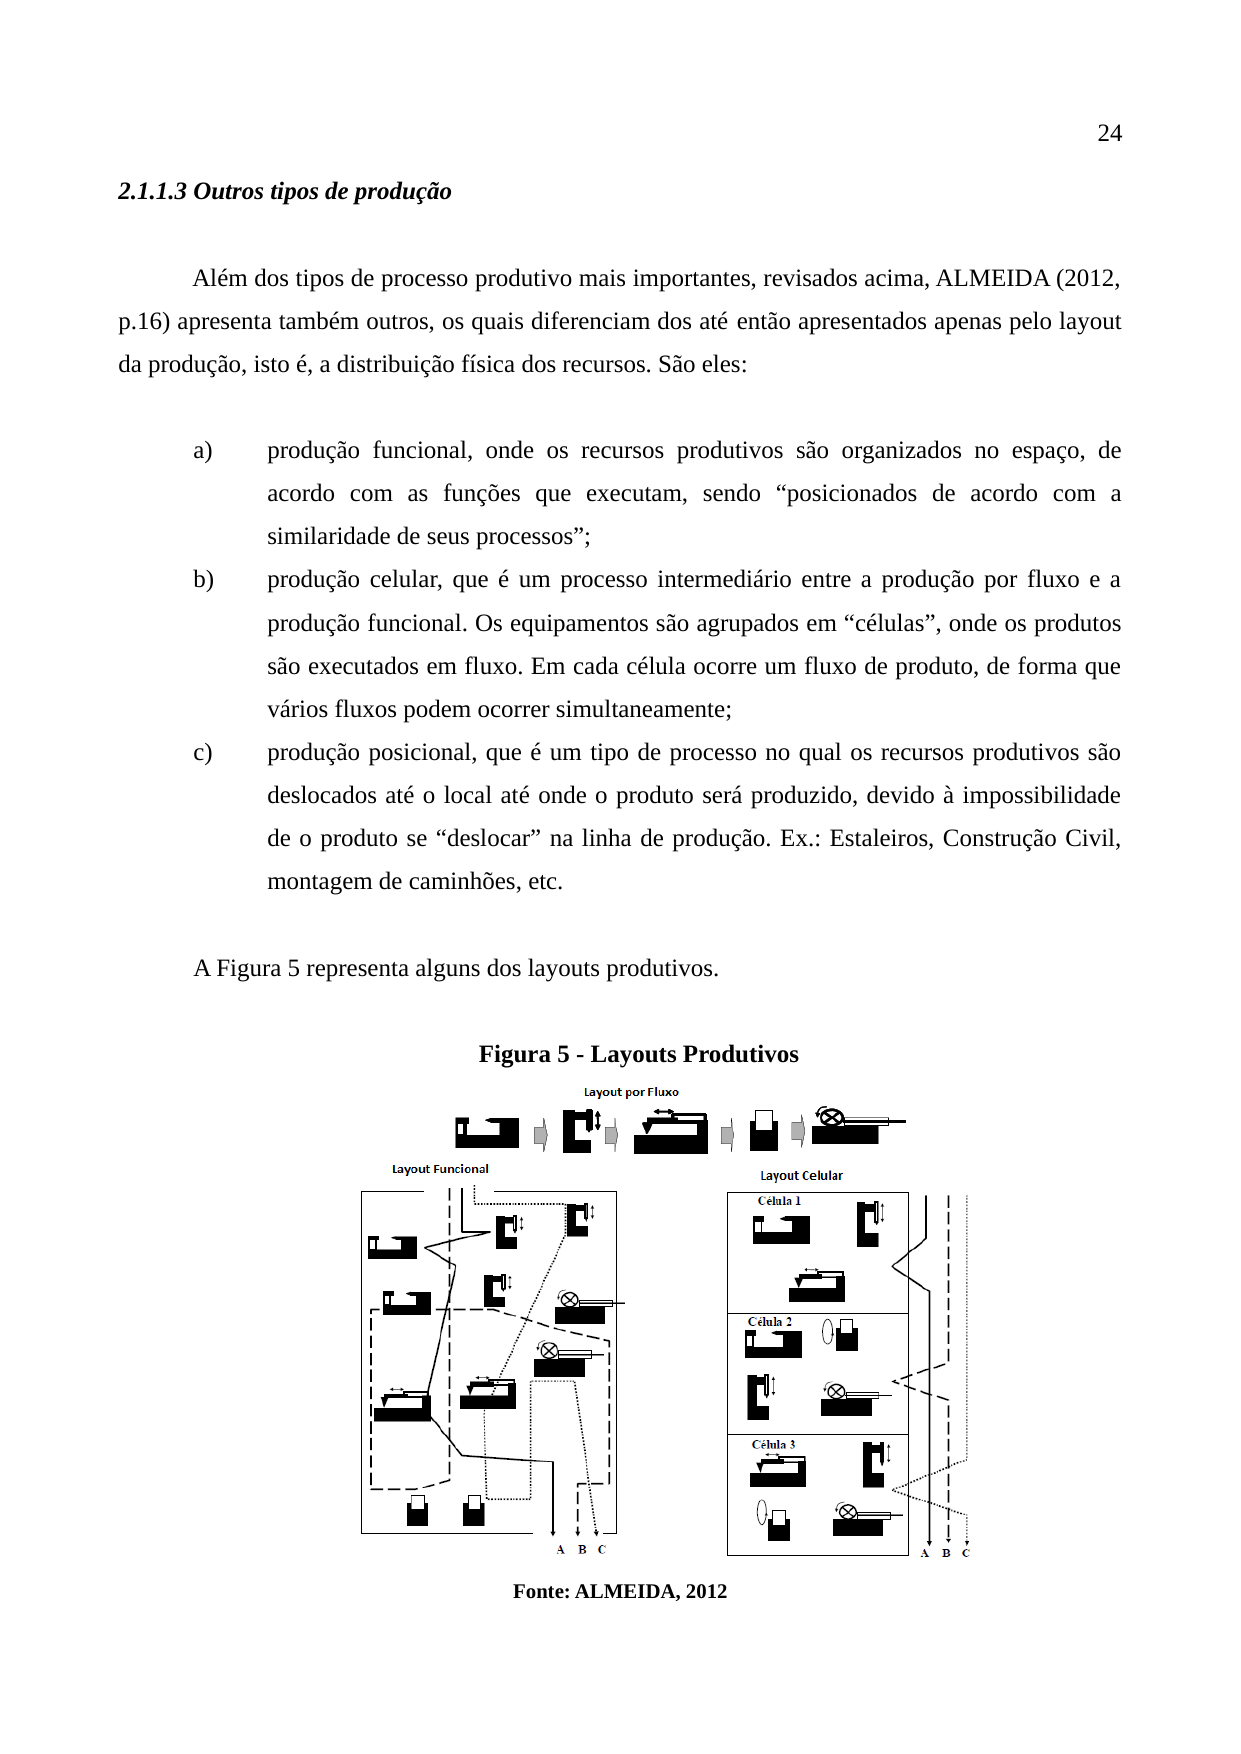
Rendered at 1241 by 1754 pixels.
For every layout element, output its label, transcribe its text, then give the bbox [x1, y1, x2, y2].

text 2.1.1.3 Outros tipos de produção [118, 176, 1122, 205]
list produção celular, que é um processo intermediário entre a produção por fluxo e a produção funcional. Os equipamentos são agrupados em “células”, onde os produtos são executados em fluxo. Em cada célula ocorre um fluxo de produto, de forma que vários fluxos podem ocorrer simultaneamente; [193, 564, 1122, 723]
list produção posicional, que é um tipo de processo no qual os recursos produtivos são deslocados até o local até onde o produto será produzido, devido à impossibilidade de o produto se “deslocar” na linha de produção. Ex.: Estaleiros, Construção Civil, montagem de caminhões, etc. [193, 737, 1122, 895]
picture [353, 1078, 981, 1567]
list Layouts Produtivos [156, 1039, 1122, 1068]
list produção funcional, onde os recursos produtivos são organizados no espaço, de acordo com as funções que executam, sendo “posicionados de acordo com a similaridade de seus processos”; [193, 435, 1122, 550]
text A Figura 5 representa alguns dos layouts produtivos. [193, 953, 1122, 981]
text Fonte: ALMEIDA, 2012 [118, 1082, 1122, 1603]
text Além dos tipos de processo produtivo mais importantes, revisados acima, ALMEIDA (2012, p.16) apresenta também outros, os quais diferenciam dos até então apresentados apenas pelo layout da produção, isto é, a distribuição física dos recursos. São eles: [118, 263, 1122, 378]
